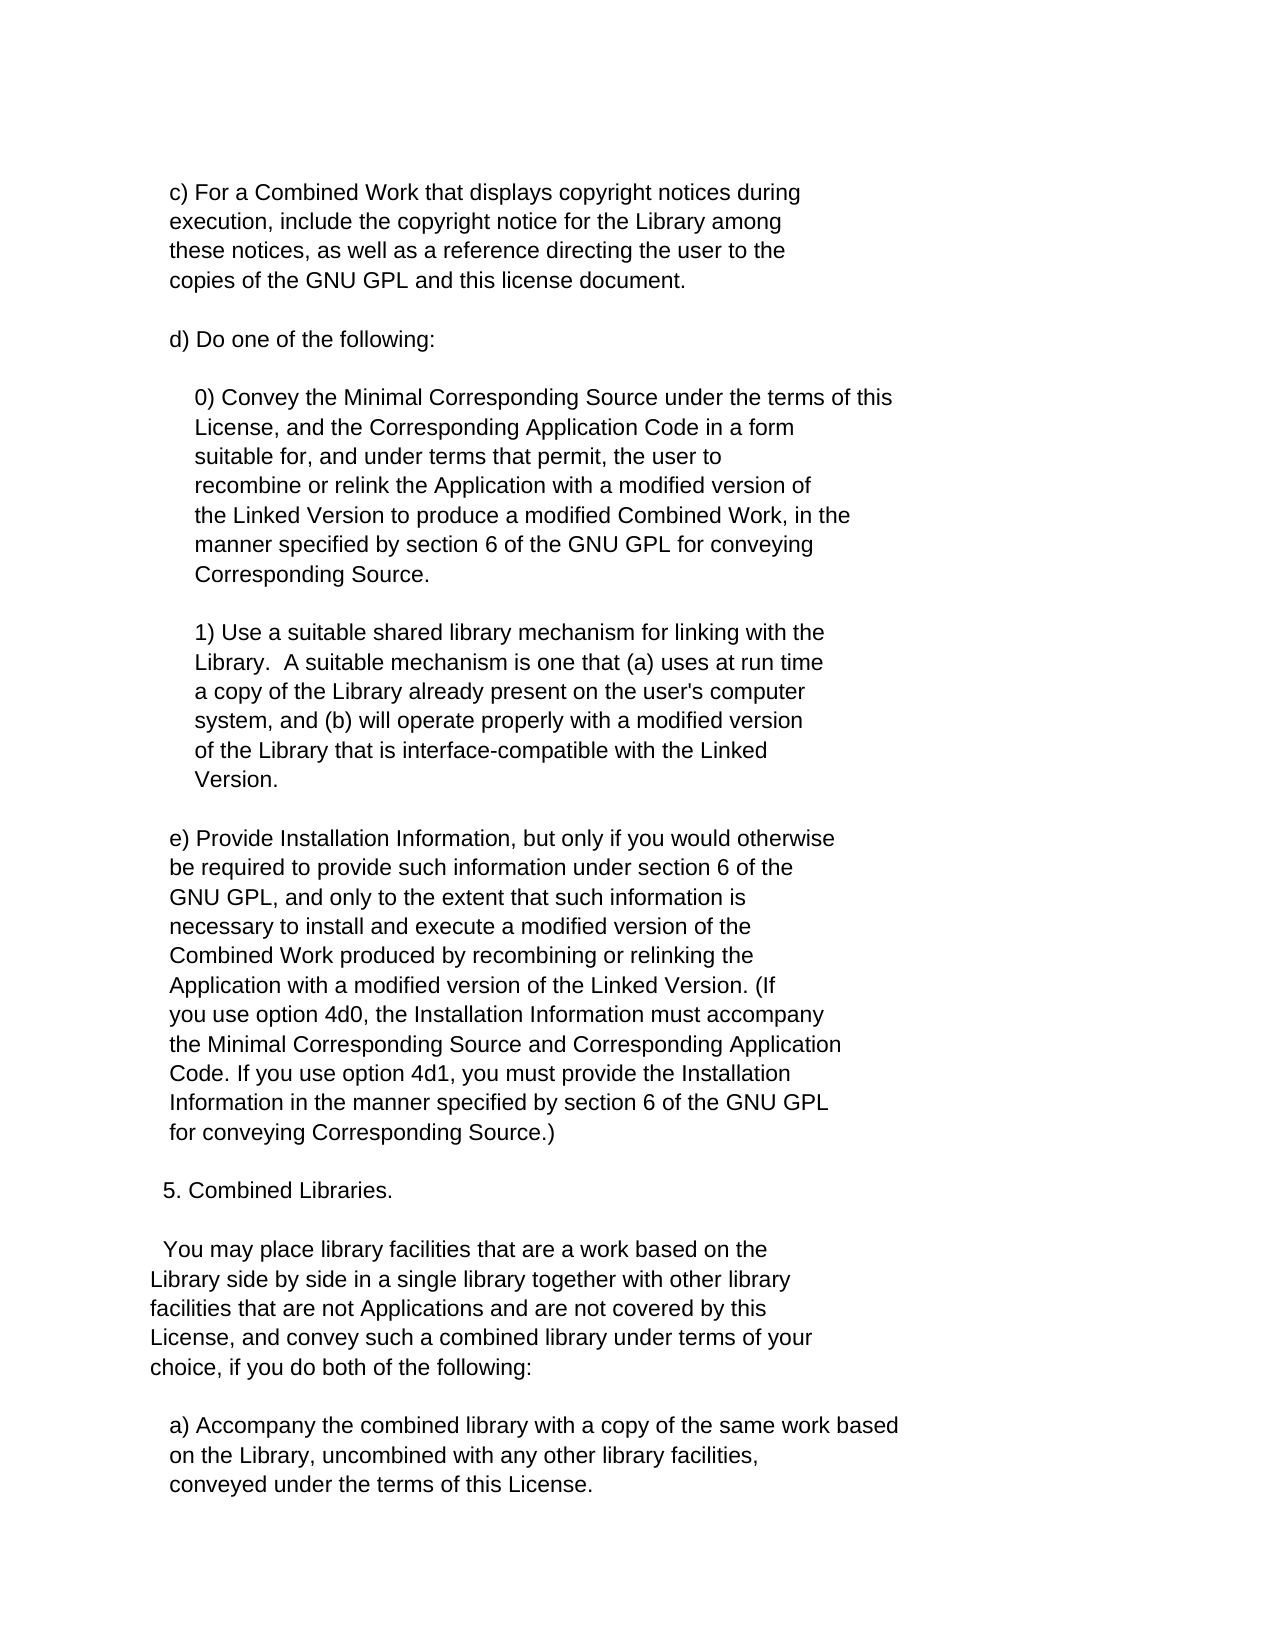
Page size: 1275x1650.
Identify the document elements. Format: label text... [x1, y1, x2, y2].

text 1) Use a suitable shared library mechanism for linking with the [150, 620, 1125, 646]
text License, and the Corresponding Application Code in a form [150, 414, 1125, 440]
text 5. Combined Libraries. [150, 1178, 1125, 1204]
text Code. If you use option 4d1, you must provide the Installation [150, 1061, 1125, 1086]
text e) Provide Installation Information, but only if you would otherwise [150, 826, 1125, 851]
text d) Do one of the following: [150, 326, 1125, 352]
text Library. A suitable mechanism is one that (a) uses at run time [150, 649, 1125, 675]
text License, and convey such a combined library under terms of your [150, 1325, 1125, 1351]
text GNU GPL, and only to the extent that such information is [150, 884, 1125, 910]
text a) Accompany the combined library with a copy of the same work based [150, 1413, 1125, 1439]
text c) For a Combined Work that displays copyright notices during [150, 179, 1125, 205]
text Version. [150, 767, 1125, 792]
text copies of the GNU GPL and this license document. [150, 267, 1125, 293]
text manner specified by section 6 of the GNU GPL for conveying [150, 532, 1125, 557]
text suitable for, and under terms that permit, the user to [150, 444, 1125, 469]
text choice, if you do both of the following: [150, 1354, 1125, 1380]
text execution, include the copyright notice for the Library among [150, 209, 1125, 234]
text the Linked Version to produce a modified Combined Work, in the [150, 502, 1125, 528]
text recombine or relink the Application with a modified version of [150, 473, 1125, 499]
text Library side by side in a single library together with other library [150, 1266, 1125, 1292]
text for conveying Corresponding Source.) [150, 1119, 1125, 1145]
text conveyed under the terms of this License. [150, 1472, 1125, 1497]
text necessary to install and execute a modified version of the [150, 914, 1125, 939]
text Information in the manner specified by section 6 of the GNU GPL [150, 1090, 1125, 1116]
text a copy of the Library already present on the user's computer [150, 679, 1125, 704]
text You may place library facilities that are a work based on the [150, 1237, 1125, 1262]
text Application with a modified version of the Linked Version. (If [150, 972, 1125, 998]
text the Minimal Corresponding Source and Corresponding Application [150, 1031, 1125, 1057]
text these notices, as well as a reference directing the user to the [150, 238, 1125, 264]
text of the Library that is interface-compatible with the Linked [150, 737, 1125, 763]
text 0) Convey the Minimal Corresponding Source under the terms of this [150, 385, 1125, 411]
text system, and (b) will operate properly with a modified version [150, 708, 1125, 734]
text you use option 4d0, the Installation Information must accompany [150, 1002, 1125, 1027]
text Corresponding Source. [150, 561, 1125, 587]
text Combined Work produced by recombining or relinking the [150, 943, 1125, 969]
text on the Library, uncombined with any other library facilities, [150, 1442, 1125, 1468]
text be required to provide such information under section 6 of the [150, 855, 1125, 881]
text facilities that are not Applications and are not covered by this [150, 1296, 1125, 1321]
